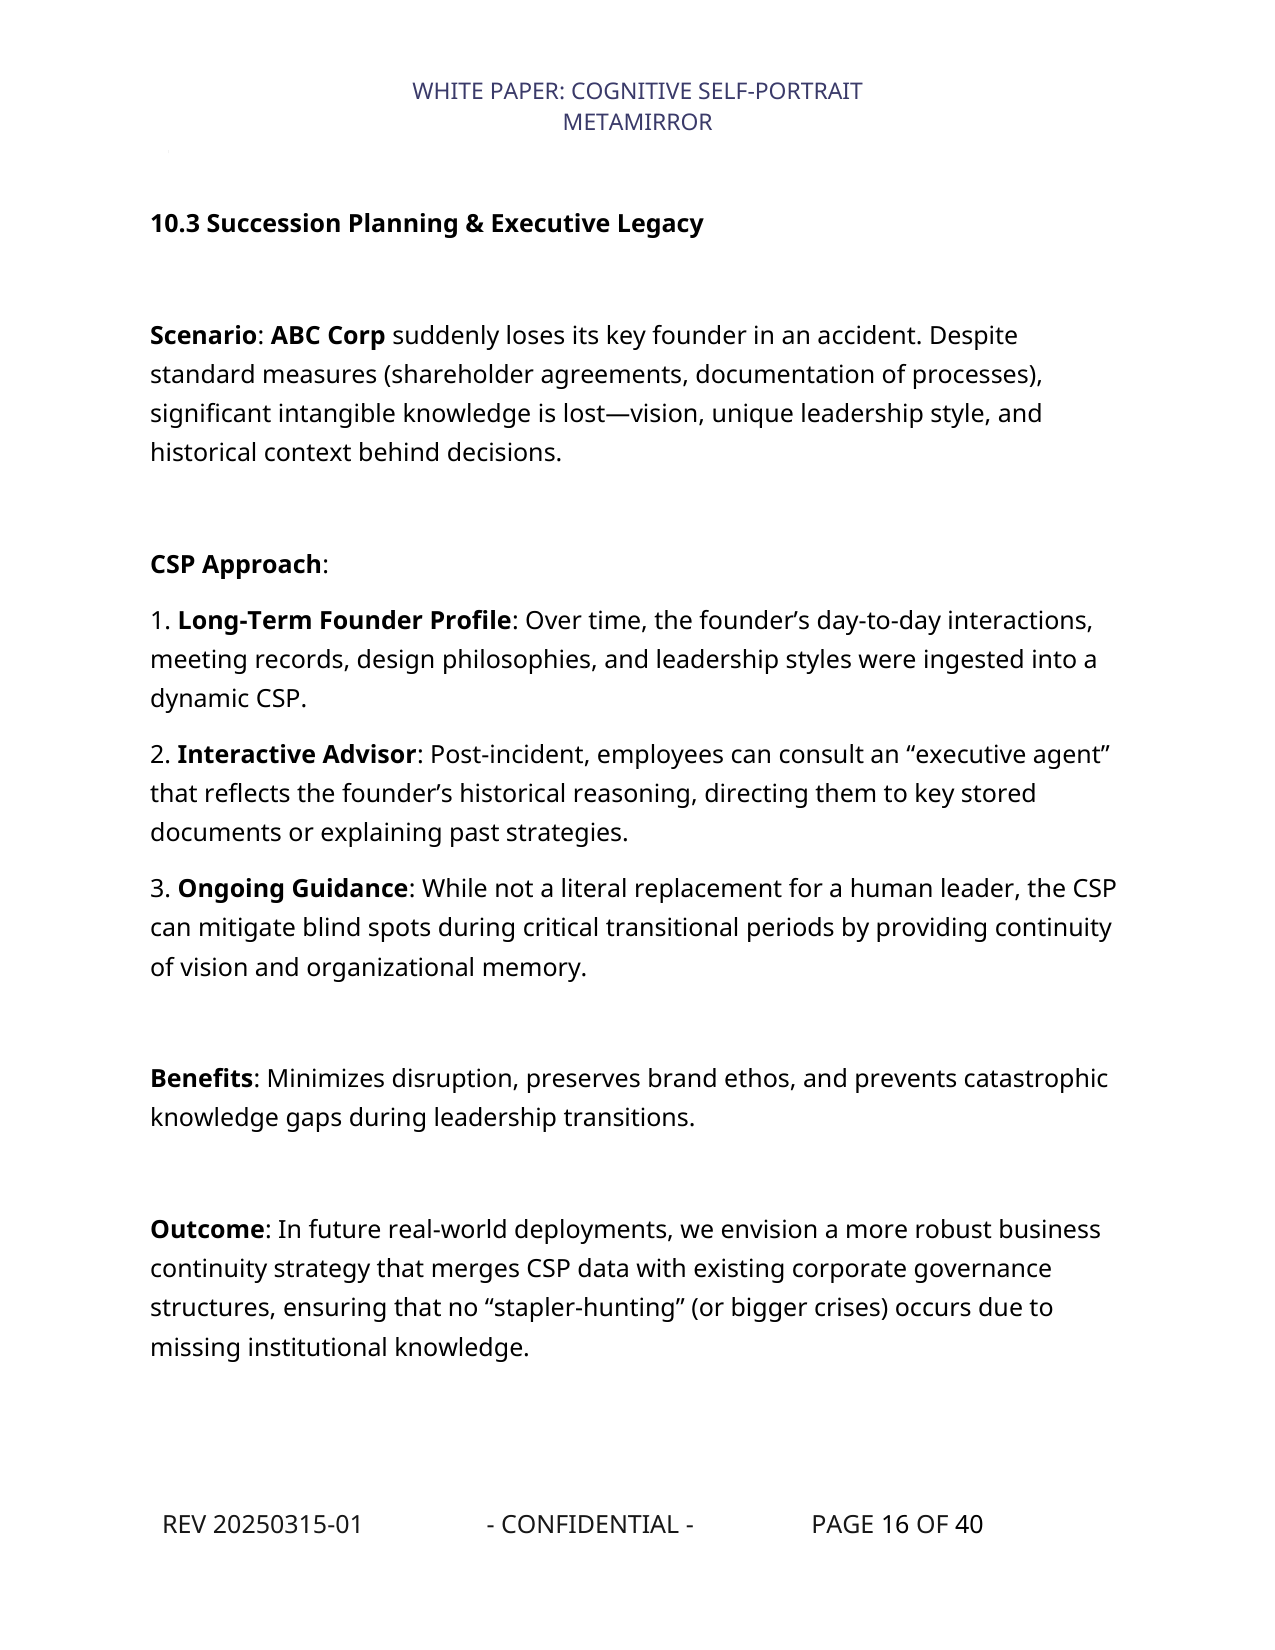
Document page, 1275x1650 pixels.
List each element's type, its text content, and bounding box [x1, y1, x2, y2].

text CSP Approach: [150, 547, 1125, 581]
text Outcome: In future real-world deployments, we envision a more robust business continuity strategy that merges CSP data with existing corporate governance structures, ensuring that no “stapler-hunting” (or bigger crises) occurs due to missing institutional knowledge. [150, 1212, 1125, 1363]
text 3. Ongoing Guidance: While not a literal replacement for a human leader, the CSP can mitigate blind spots during critical transitional periods by providing continuity of vision and organizational memory. [150, 871, 1125, 983]
text 2. Interactive Advisor: Post-incident, employees can consult an “executive agent” that reflects the founder’s historical reasoning, directing them to key stored documents or explaining past strategies. [150, 737, 1125, 849]
text 10.3 Succession Planning & Executive Legacy [150, 206, 1125, 240]
text 1. Long-Term Founder Profile: Over time, the founder’s day-to-day interactions, meeting records, design philosophies, and leadership styles were ingested into a dynamic CSP. [150, 602, 1125, 715]
text Scenario: ABC Corp suddenly loses its key founder in an accident. Despite standard measures (shareholder agreements, documentation of processes), significant intangible knowledge is lost—vision, unique leadership style, and historical context behind decisions. [150, 317, 1125, 469]
text Benefits: Minimizes disruption, preserves brand ethos, and prevents catastrophic knowledge gaps during leadership transitions. [150, 1061, 1125, 1134]
